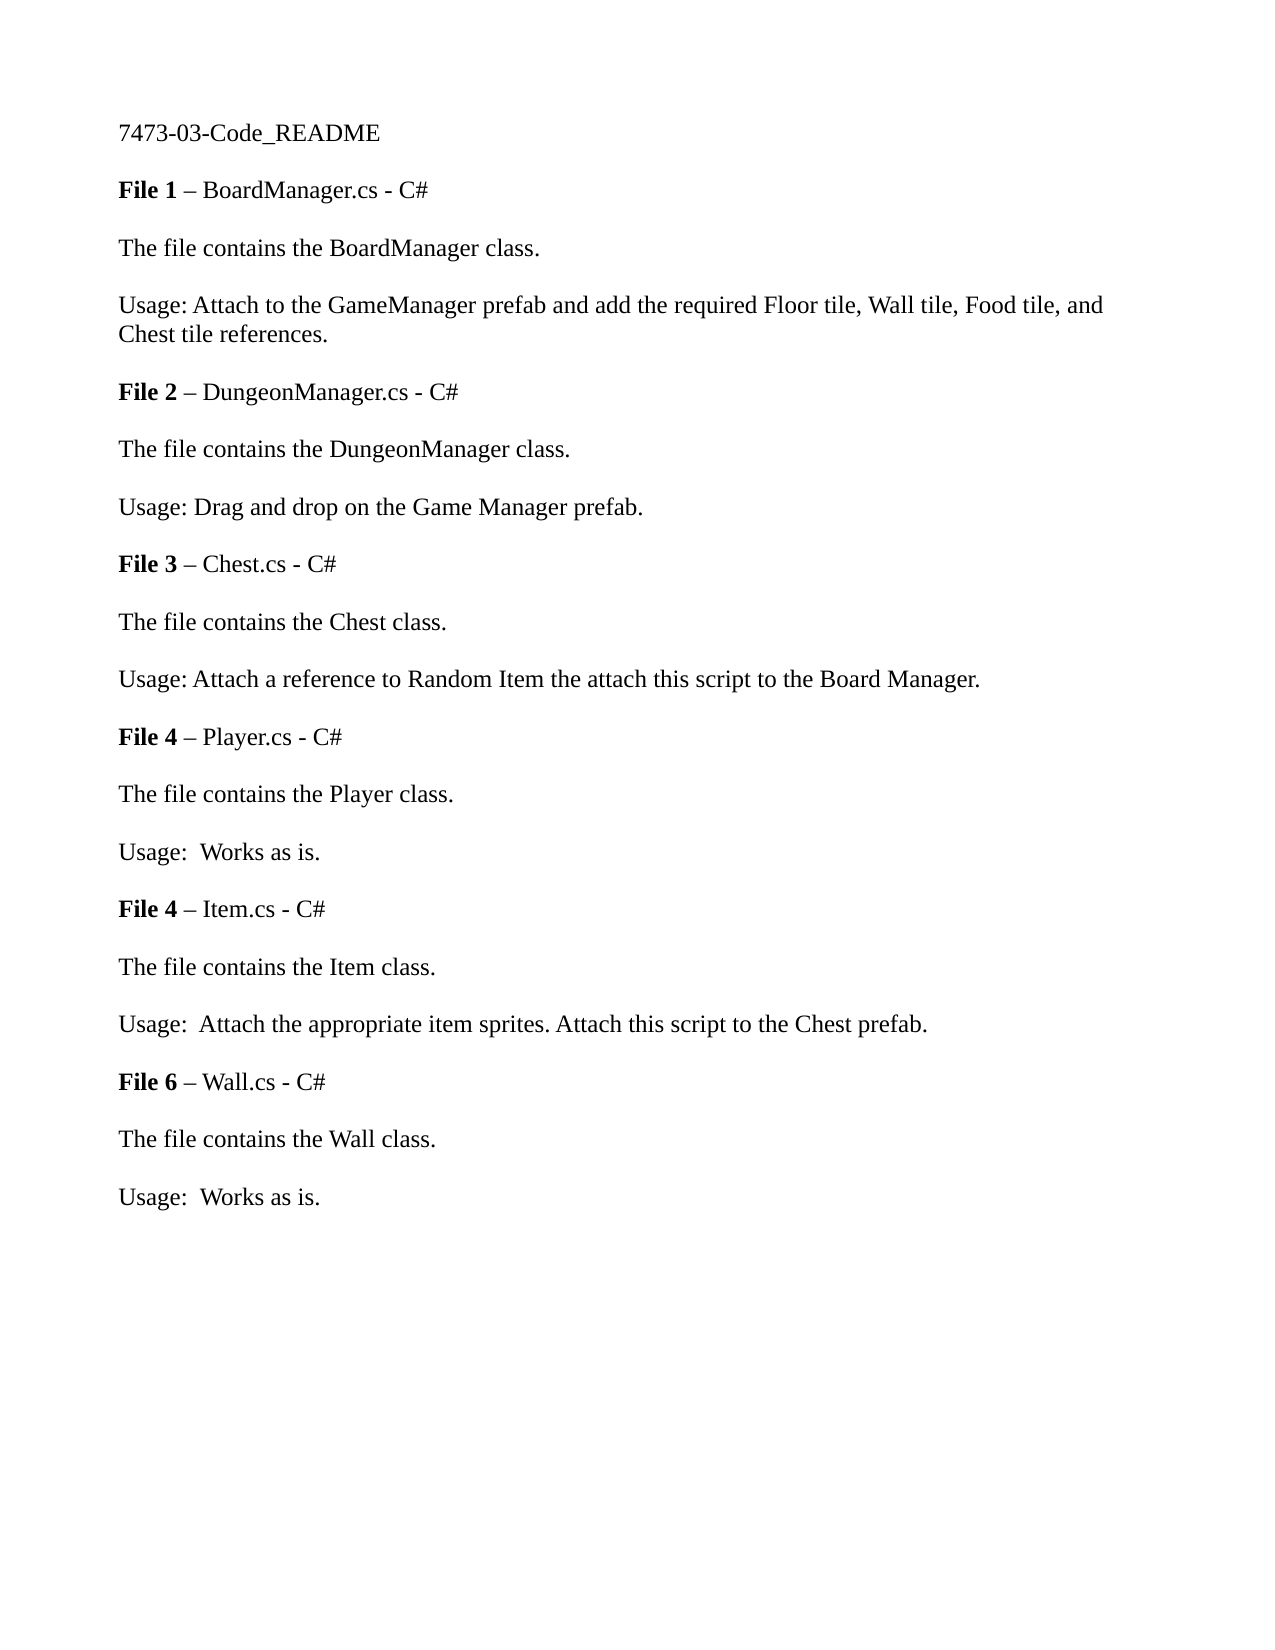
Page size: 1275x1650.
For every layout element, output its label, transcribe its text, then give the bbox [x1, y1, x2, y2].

text File 4 – Player.cs - C# [118, 722, 1157, 751]
text The file contains the Item class. [118, 952, 1157, 981]
text The file contains the Player class. [118, 779, 1157, 808]
text File 3 – Chest.cs - C# [118, 549, 1157, 578]
text The file contains the DungeonManager class. [118, 434, 1157, 463]
text Usage: Drag and drop on the Game Manager prefab. [118, 492, 1157, 521]
text 7473-03-Code_README [118, 118, 1157, 147]
text File 2 – DungeonManager.cs - C# [118, 377, 1157, 406]
text File 1 – BoardManager.cs - C# [118, 176, 1157, 204]
text File 4 – Item.cs - C# [118, 894, 1157, 923]
text The file contains the BoardManager class. [118, 233, 1157, 262]
text Usage: Attach a reference to Random Item the attach this script to the Board Manager. [118, 664, 1157, 693]
text Usage: Attach to the GameManager prefab and add the required Floor tile, Wall tile, Food tile, and Chest tile references. [118, 291, 1157, 348]
text Usage: Works as is. [118, 837, 1157, 866]
text Usage: Attach the appropriate item sprites. Attach this script to the Chest prefab. [118, 1009, 1157, 1038]
text File 6 – Wall.cs - C# [118, 1067, 1157, 1096]
text The file contains the Chest class. [118, 607, 1157, 636]
text Usage: Works as is. [118, 1182, 1157, 1211]
text The file contains the Wall class. [118, 1124, 1157, 1153]
